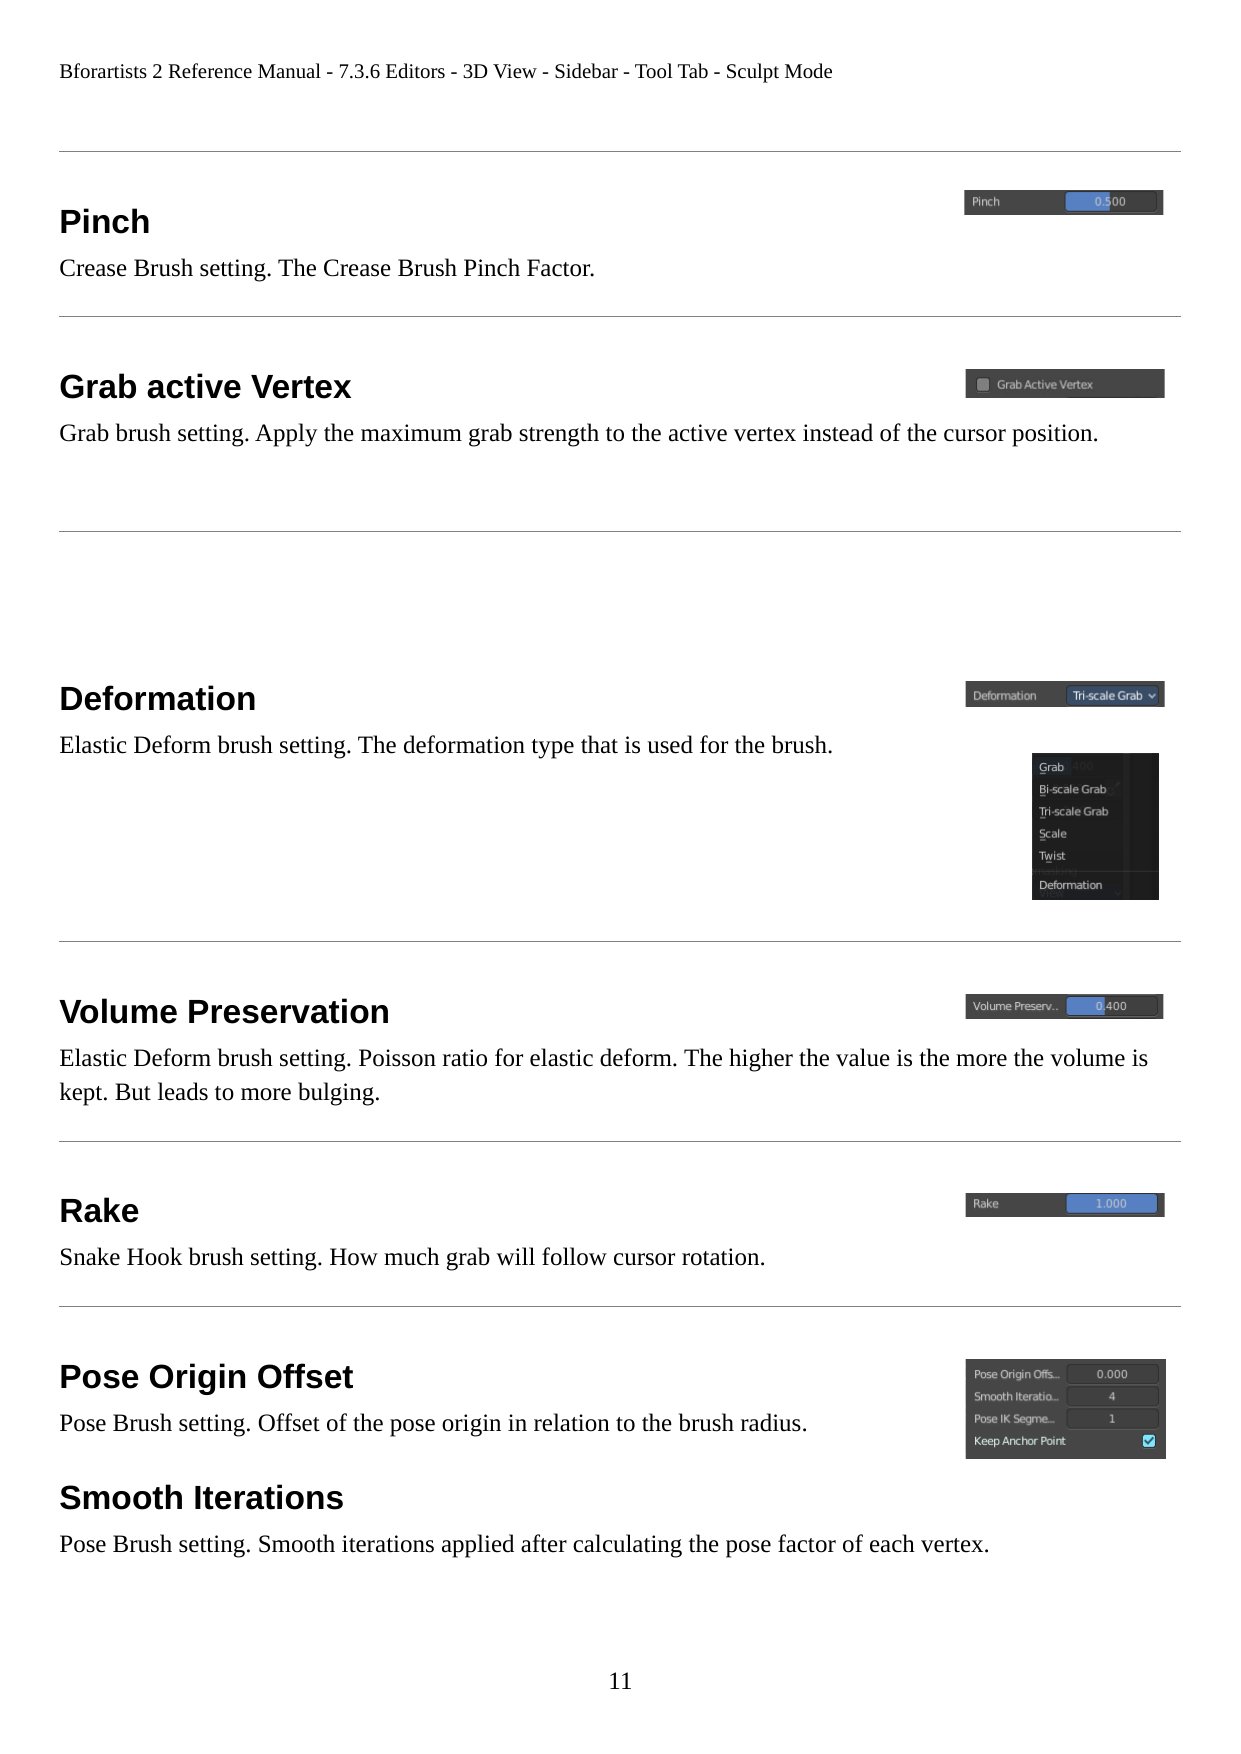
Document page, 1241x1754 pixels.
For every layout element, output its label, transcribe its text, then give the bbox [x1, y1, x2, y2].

picture [965, 994, 1164, 1019]
subtitle Pinch [59, 202, 1181, 240]
text Grab brush setting. Apply the maximum grab strength to the active vertex instead of the cursor position. [59, 418, 1181, 447]
subtitle Smooth Iterations [59, 1478, 1181, 1516]
text Elastic Deform brush setting. Poisson ratio for elastic deform. The higher the value is the more the volume is kept. But leads to more bulging. [59, 1043, 1181, 1106]
text Snake Hook brush setting. How much grab will follow cursor rotation. [59, 1242, 1181, 1271]
subtitle Volume Preservation [59, 992, 1181, 1030]
subtitle Pose Origin Offset [59, 1357, 1181, 1395]
text Pose Brush setting. Smooth iterations applied after calculating the pose factor of each vertex. [59, 1529, 1181, 1557]
subtitle Rake [59, 1191, 1181, 1230]
text Elastic Deform brush setting. The deformation type that is used for the brush. [59, 730, 1181, 759]
picture [1032, 753, 1159, 900]
subtitle Deformation [59, 679, 1181, 718]
text Crease Brush setting. The Crease Brush Pinch Factor. [59, 253, 1181, 282]
subtitle Grab active Vertex [59, 367, 1181, 406]
picture [964, 190, 1164, 215]
picture [965, 369, 1165, 398]
picture [965, 1359, 1166, 1459]
picture [965, 1193, 1165, 1217]
text Pose Brush setting. Offset of the pose origin in relation to the brush radius. [59, 1408, 965, 1436]
picture [965, 681, 1165, 707]
